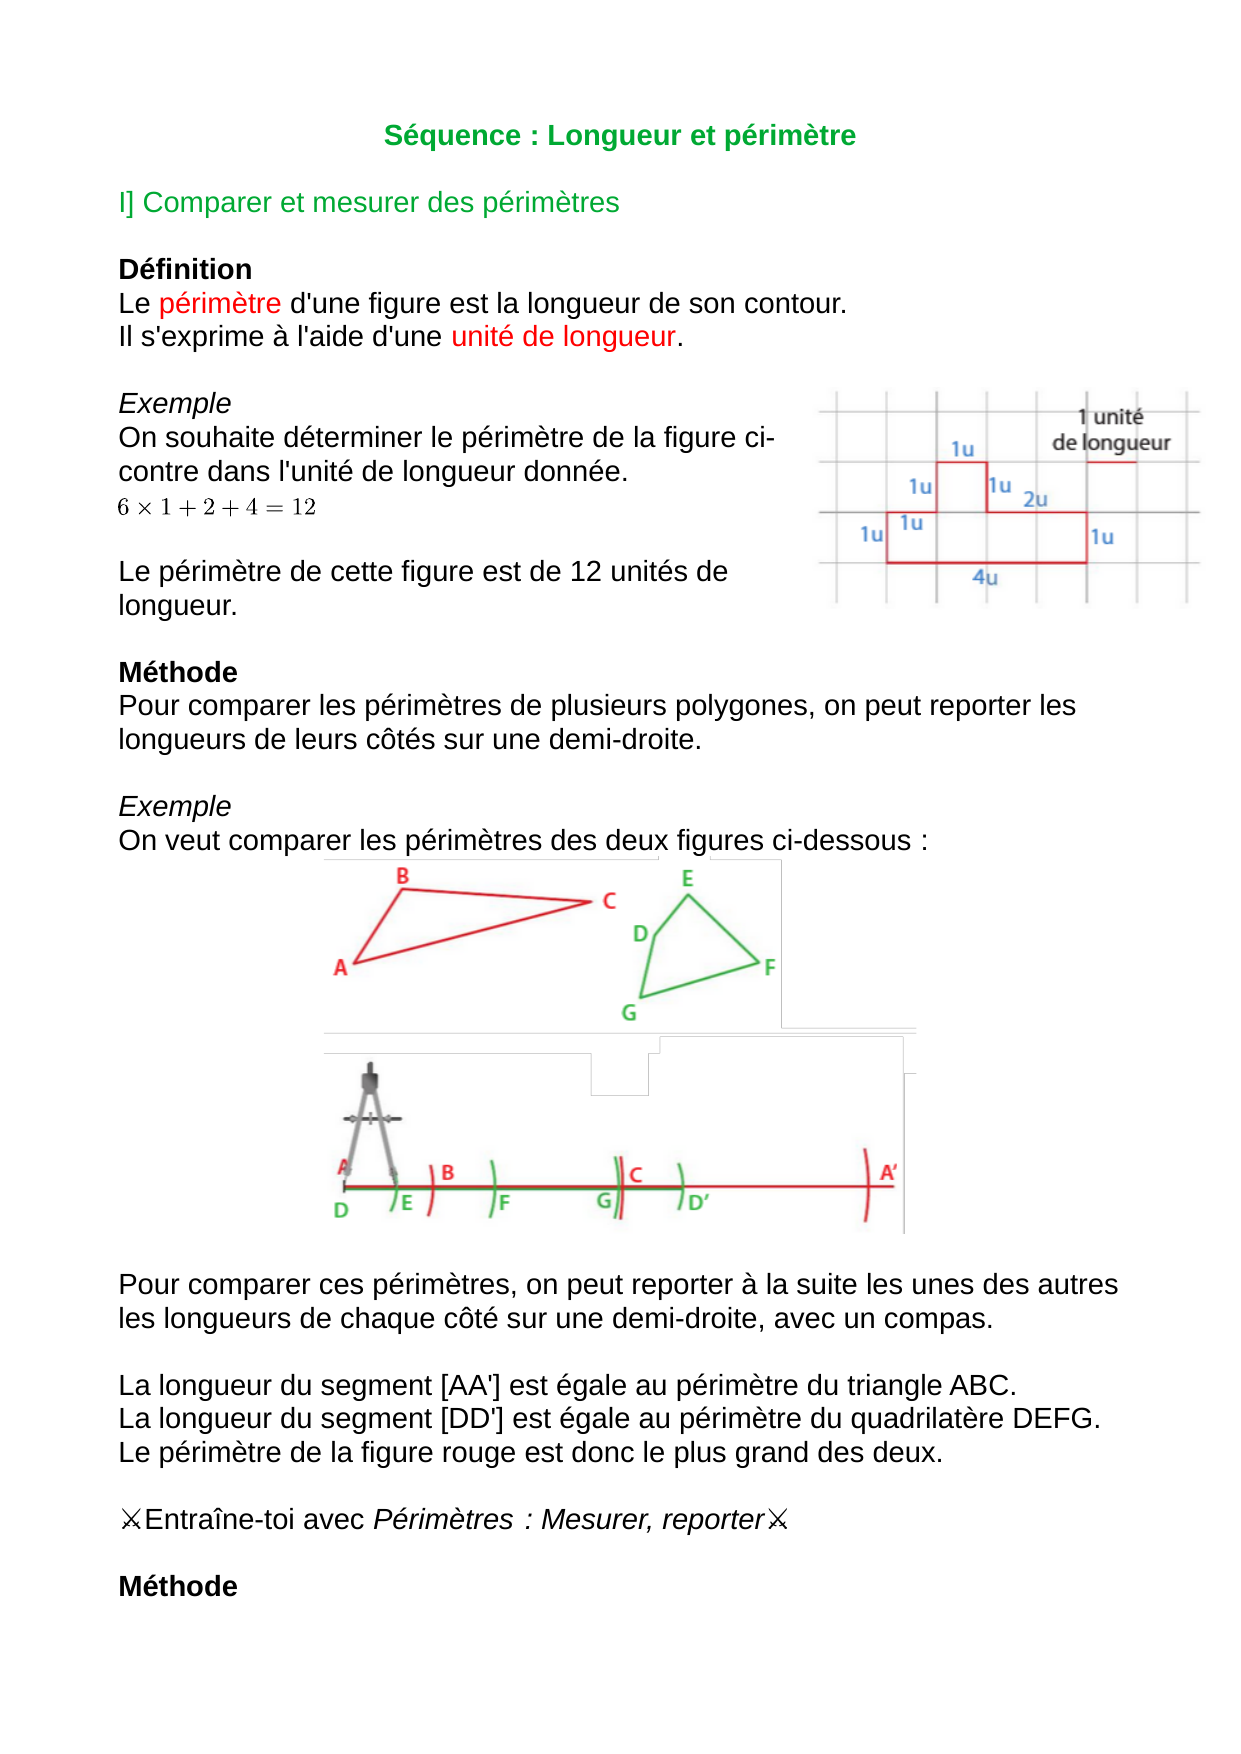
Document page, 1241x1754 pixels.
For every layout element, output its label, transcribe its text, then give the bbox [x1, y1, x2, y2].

text ⚔️Entraîne-toi avec Périmètres : Mesurer, reporter⚔️ Méthode [118, 1502, 1122, 1602]
text I] Comparer et mesurer des périmètres [118, 185, 1122, 219]
picture [323, 856, 917, 1234]
text Séquence : Longueur et périmètre [118, 118, 1122, 152]
text Pour comparer ces périmètres, on peut reporter à la suite les unes des autres les longueurs de chaque côté sur une demi-droite, avec un compas. La longueur du segment [AA'] est égale au périmètre du triangle ABC. La longueur du segment [DD'] est égale au périmètre du quadrilatère DEFG. Le périmètre de la figure rouge est donc le plus grand des deux. [118, 856, 1122, 1468]
picture [806, 387, 1212, 610]
text Le périmètre de cette figure est de 12 unités de longueur. Méthode Pour comparer les périmètres de plusieurs polygones, on peut reporter les longueurs de leurs côtés sur une demi-droite. Exemple On veut comparer les périmètres des deux figures ci-dessous : [118, 521, 1122, 856]
text Définition Le périmètre d'une figure est la longueur de son contour. Il s'exprime à l'aide d'une unité de longueur. Exemple On souhaite déterminer le périmètre de la figure ci-contre dans l'unité de longueur donnée. [118, 252, 1122, 521]
